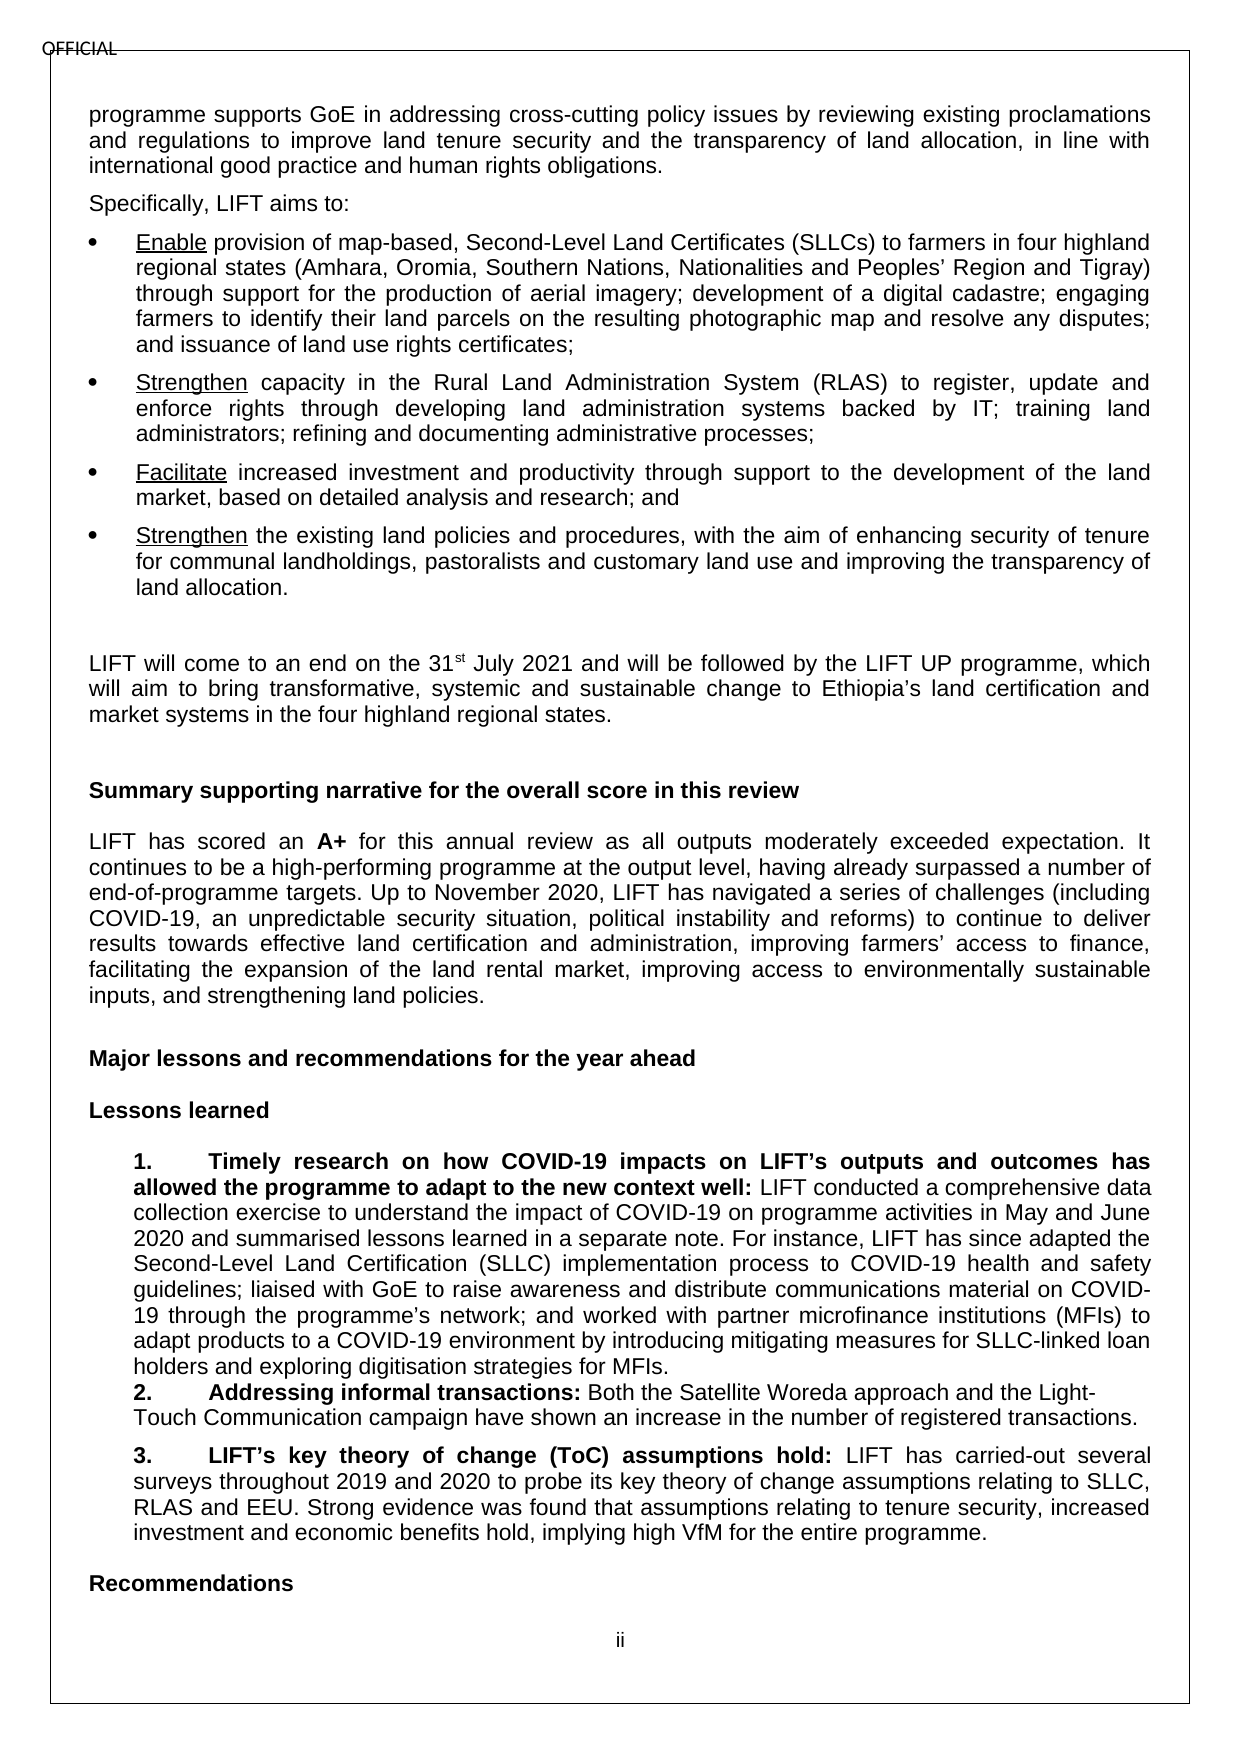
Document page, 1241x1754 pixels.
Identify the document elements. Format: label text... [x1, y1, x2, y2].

list Strengthen capacity in the Rural Land Administration System (RLAS) to register, update and enforce rights through developing land administration systems backed by IT; training land administrators; refining and documenting administrative processes; [89, 370, 1152, 447]
list Addressing informal transactions: Both the Satellite Woreda approach and the Light-Touch Communication campaign have shown an increase in the number of registered transactions. [133, 1379, 1152, 1431]
text LIFT will come to an end on the 31st July 2021 and will be followed by the LIFT UP programme, which will aim to bring transformative, systemic and sustainable change to Ethiopia’s land certification and market systems in the four highland regional states. [89, 651, 1152, 727]
list Strengthen the existing land policies and procedures, with the aim of enhancing security of tenure for communal landholdings, pastoralists and customary land use and improving the transparency of land allocation. [89, 523, 1152, 600]
text Major lessons and recommendations for the year ahead [89, 1046, 1152, 1072]
text Specifically, LIFT aims to: [89, 191, 1152, 217]
list Enable provision of map-based, Second-Level Land Certificates (SLLCs) to farmers in four highland regional states (Amhara, Oromia, Southern Nations, Nationalities and Peoples’ Region and Tigray) through support for the production of aerial imagery; development of a digital cadastre; engaging farmers to identify their land parcels on the resulting photographic map and resolve any disputes; and issuance of land use rights certificates; [89, 229, 1152, 357]
list Timely research on how COVID-19 impacts on LIFT’s outputs and outcomes has allowed the programme to adapt to the new context well: LIFT conducted a comprehensive data collection exercise to understand the impact of COVID-19 on programme activities in May and June 2020 and summarised lessons learned in a separate note. For instance, LIFT has since adapted the Second-Level Land Certification (SLLC) implementation process to COVID-19 health and safety guidelines; liaised with GoE to raise awareness and distribute communications material on COVID-19 through the programme’s network; and worked with partner microfinance institutions (MFIs) to adapt products to a COVID-19 environment by introducing mitigating measures for SLLC-linked loan holders and exploring digitisation strategies for MFIs. [133, 1149, 1152, 1379]
text Recommendations [89, 1571, 1152, 1597]
text Lessons learned [89, 1097, 1152, 1123]
text programme supports GoE in addressing cross-cutting policy issues by reviewing existing proclamations and regulations to improve land tenure security and the transparency of land allocation, in line with international good practice and human rights obligations. [89, 102, 1152, 179]
text LIFT has scored an A+ for this annual review as all outputs moderately exceeded expectation. It continues to be a high-performing programme at the output level, having already surpassed a number of end-of-programme targets. Up to November 2020, LIFT has navigated a series of challenges (including COVID-19, an unpredictable security situation, political instability and reforms) to continue to deliver results towards effective land certification and administration, improving farmers’ access to finance, facilitating the expansion of the land rental market, improving access to environmentally sustainable inputs, and strengthening land policies. [89, 829, 1152, 1008]
list LIFT’s key theory of change (ToC) assumptions hold: LIFT has carried-out several surveys throughout 2019 and 2020 to probe its key theory of change assumptions relating to SLLC, RLAS and EEU. Strong evidence was found that assumptions relating to tenure security, increased investment and economic benefits hold, implying high VfM for the entire programme. [133, 1443, 1152, 1546]
list Facilitate increased investment and productivity through support to the development of the land market, based on detailed analysis and research; and [89, 459, 1152, 511]
text Summary supporting narrative for the overall score in this review [89, 778, 1152, 804]
